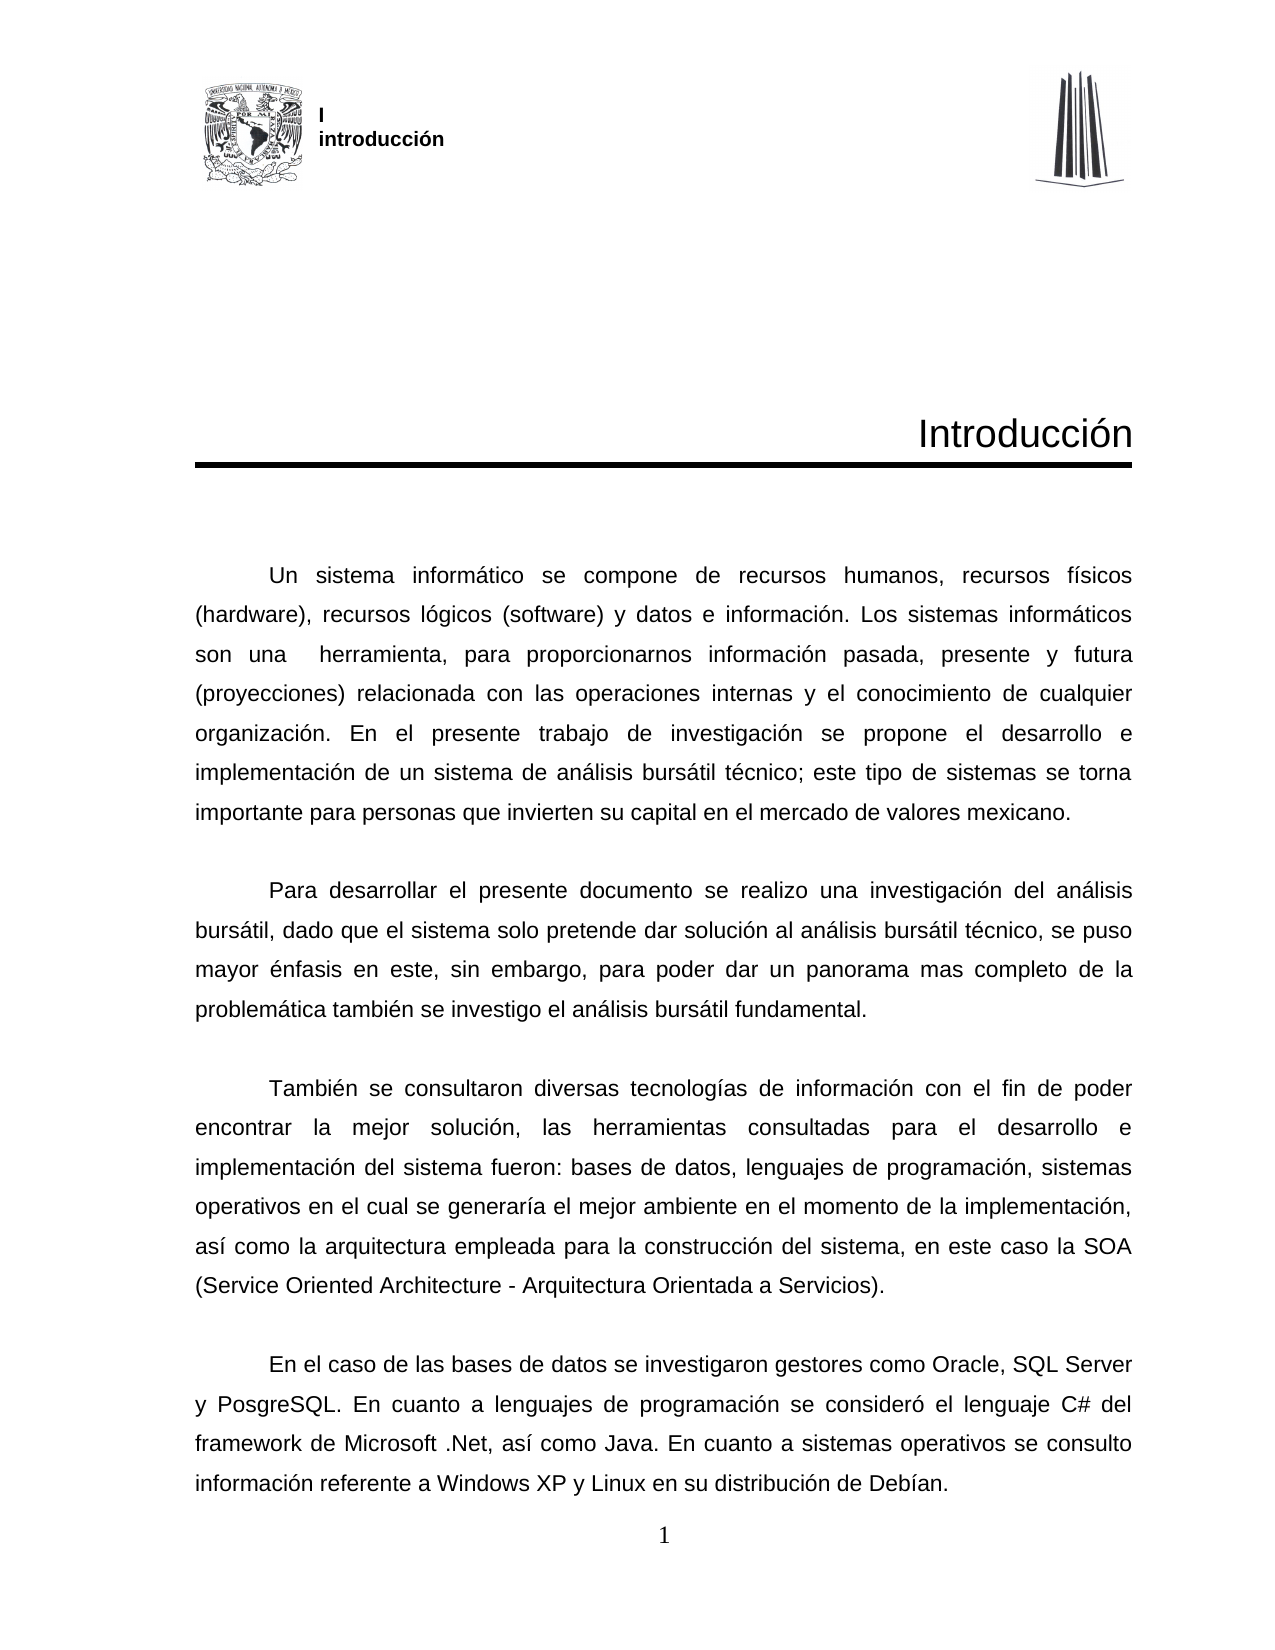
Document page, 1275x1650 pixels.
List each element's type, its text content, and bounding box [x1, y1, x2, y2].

text En el caso de las bases de datos se investigaron gestores como Oracle, SQL Server y PosgreSQL. En cuanto a lenguajes de programación se consideró el lenguaje C# del framework de Microsoft .Net, así como Java. En cuanto a sistemas operativos se consulto información referente a Windows XP y Linux en su distribución de Debían. [195, 1351, 1133, 1496]
text También se consultaron diversas tecnologías de información con el fin de poder encontrar la mejor solución, las herramientas consultadas para el desarrollo e implementación del sistema fueron: bases de datos, lenguajes de programación, sistemas operativos en el cual se generaría el mejor ambiente en el momento de la implementación, así como la arquitectura empleada para la construcción del sistema, en este caso la SOA (Service Oriented Architecture - Arquitectura Orientada a Servicios). [195, 1075, 1133, 1298]
picture [1029, 65, 1131, 193]
text Un sistema informático se compone de recursos humanos, recursos físicos (hardware), recursos lógicos (software) y datos e información. Los sistemas informáticos son una herramienta, para proporcionarnos información pasada, presente y futura (proyecciones) relacionada con las operaciones internas y el conocimiento de cualquier organización. En el presente trabajo de investigación se propone el desarrollo e implementación de un sistema de análisis bursátil técnico; este tipo de sistemas se torna importante para personas que invierten su capital en el mercado de valores mexicano. [195, 562, 1133, 825]
text Introducción [195, 411, 1133, 456]
text Para desarrollar el presente documento se realizo una investigación del análisis bursátil, dado que el sistema solo pretende dar solución al análisis bursátil técnico, se puso mayor énfasis en este, sin embargo, para poder dar un panorama mas completo de la problemática también se investigo el análisis bursátil fundamental. [195, 877, 1133, 1022]
